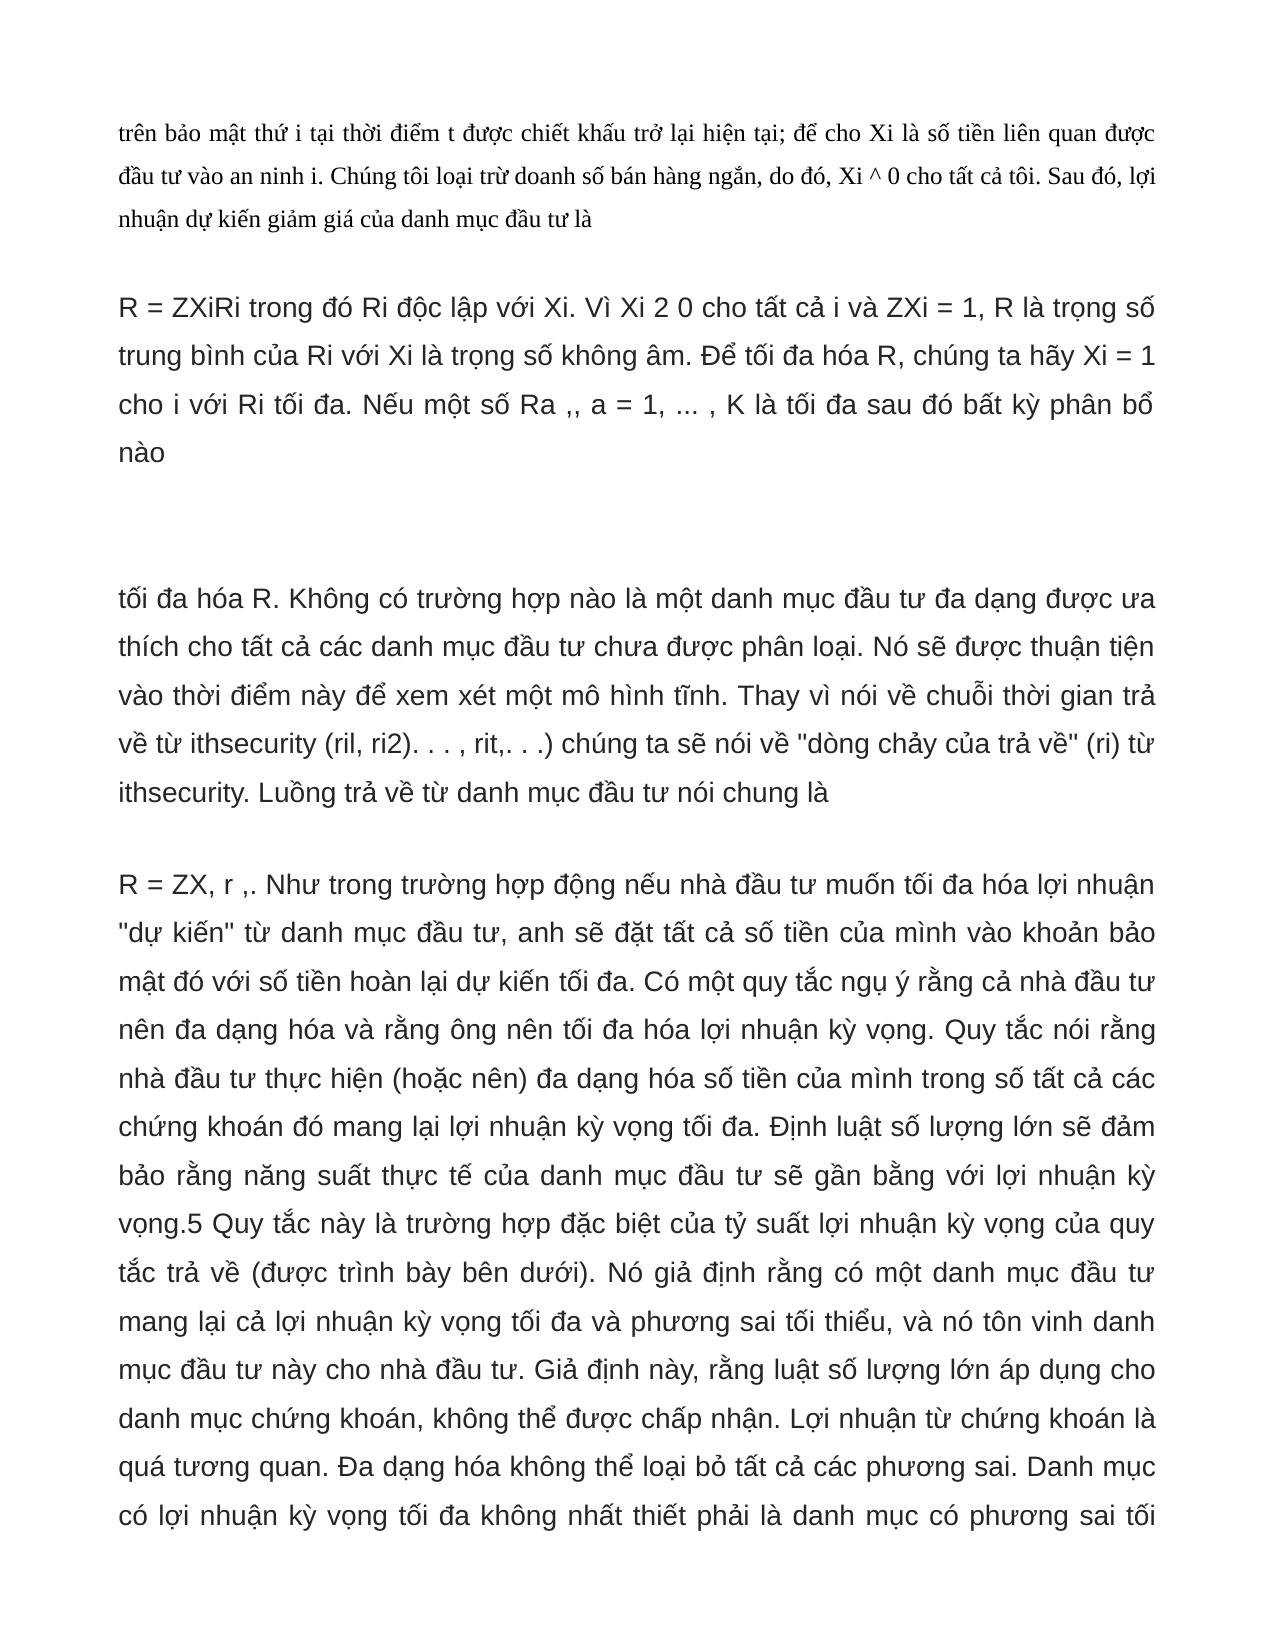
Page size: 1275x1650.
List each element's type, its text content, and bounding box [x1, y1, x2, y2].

text trên bảo mật thứ i tại thời điểm t được chiết khấu trở lại hiện tại; để cho Xi là số tiền liên quan được đầu tư vào an ninh i. Chúng tôi loại trừ doanh số bán hàng ngắn, do đó, Xi ^ 0 cho tất cả tôi. Sau đó, lợi nhuận dự kiến giảm giá của danh mục đầu tư là [118, 118, 1157, 233]
text R = ZX, r ,. Như trong trường hợp động nếu nhà đầu tư muốn tối đa hóa lợi nhuận "dự kiến" từ danh mục đầu tư, anh sẽ đặt tất cả số tiền của mình vào khoản bảo mật đó với số tiền hoàn lại dự kiến ​​tối đa. Có một quy tắc ngụ ý rằng cả nhà đầu tư nên đa dạng hóa và rằng ông nên tối đa hóa lợi nhuận kỳ vọng. Quy tắc nói rằng nhà đầu tư thực hiện (hoặc nên) đa dạng hóa số tiền của mình trong số tất cả các chứng khoán đó mang lại lợi nhuận kỳ vọng tối đa. Định luật số lượng lớn sẽ đảm bảo rằng năng suất thực tế của danh mục đầu tư sẽ gần bằng với lợi nhuận kỳ vọng.5 Quy tắc này là trường hợp đặc biệt của tỷ suất lợi nhuận kỳ vọng của quy tắc trả về (được trình bày bên dưới). Nó giả định rằng có một danh mục đầu tư mang lại cả lợi nhuận kỳ vọng tối đa và phương sai tối thiểu, và nó tôn vinh danh mục đầu tư này cho nhà đầu tư. Giả định này, rằng luật số lượng lớn áp dụng cho danh mục chứng khoán, không thể được chấp nhận. Lợi nhuận từ chứng khoán là quá tương quan. Đa dạng hóa không thể loại bỏ tất cả các phương sai. Danh mục có lợi nhuận kỳ vọng tối đa không nhất thiết phải là danh mục có phương sai tối [118, 868, 1157, 1531]
text R = ZXiRi trong đó Ri độc lập với Xi. Vì Xi 2 0 cho tất cả i và ZXi = 1, R là trọng số trung bình của Ri với Xi là trọng số không âm. Để tối đa hóa R, chúng ta hãy Xi = 1 cho i với Ri tối đa. Nếu một số Ra ,, a = 1, ... , K là tối đa sau đó bất kỳ phân bổ nào [118, 291, 1157, 469]
text tối đa hóa R. Không có trường hợp nào là một danh mục đầu tư đa dạng được ưa thích cho tất cả các danh mục đầu tư chưa được phân loại. Nó sẽ được thuận tiện vào thời điểm này để xem xét một mô hình tĩnh. Thay vì nói về chuỗi thời gian trả về từ ithsecurity (ril, ri2). . . , rit,. . .) chúng ta sẽ nói về "dòng chảy của trả về" (ri) từ ithsecurity. Luồng trả về từ danh mục đầu tư nói chung là [118, 582, 1157, 808]
